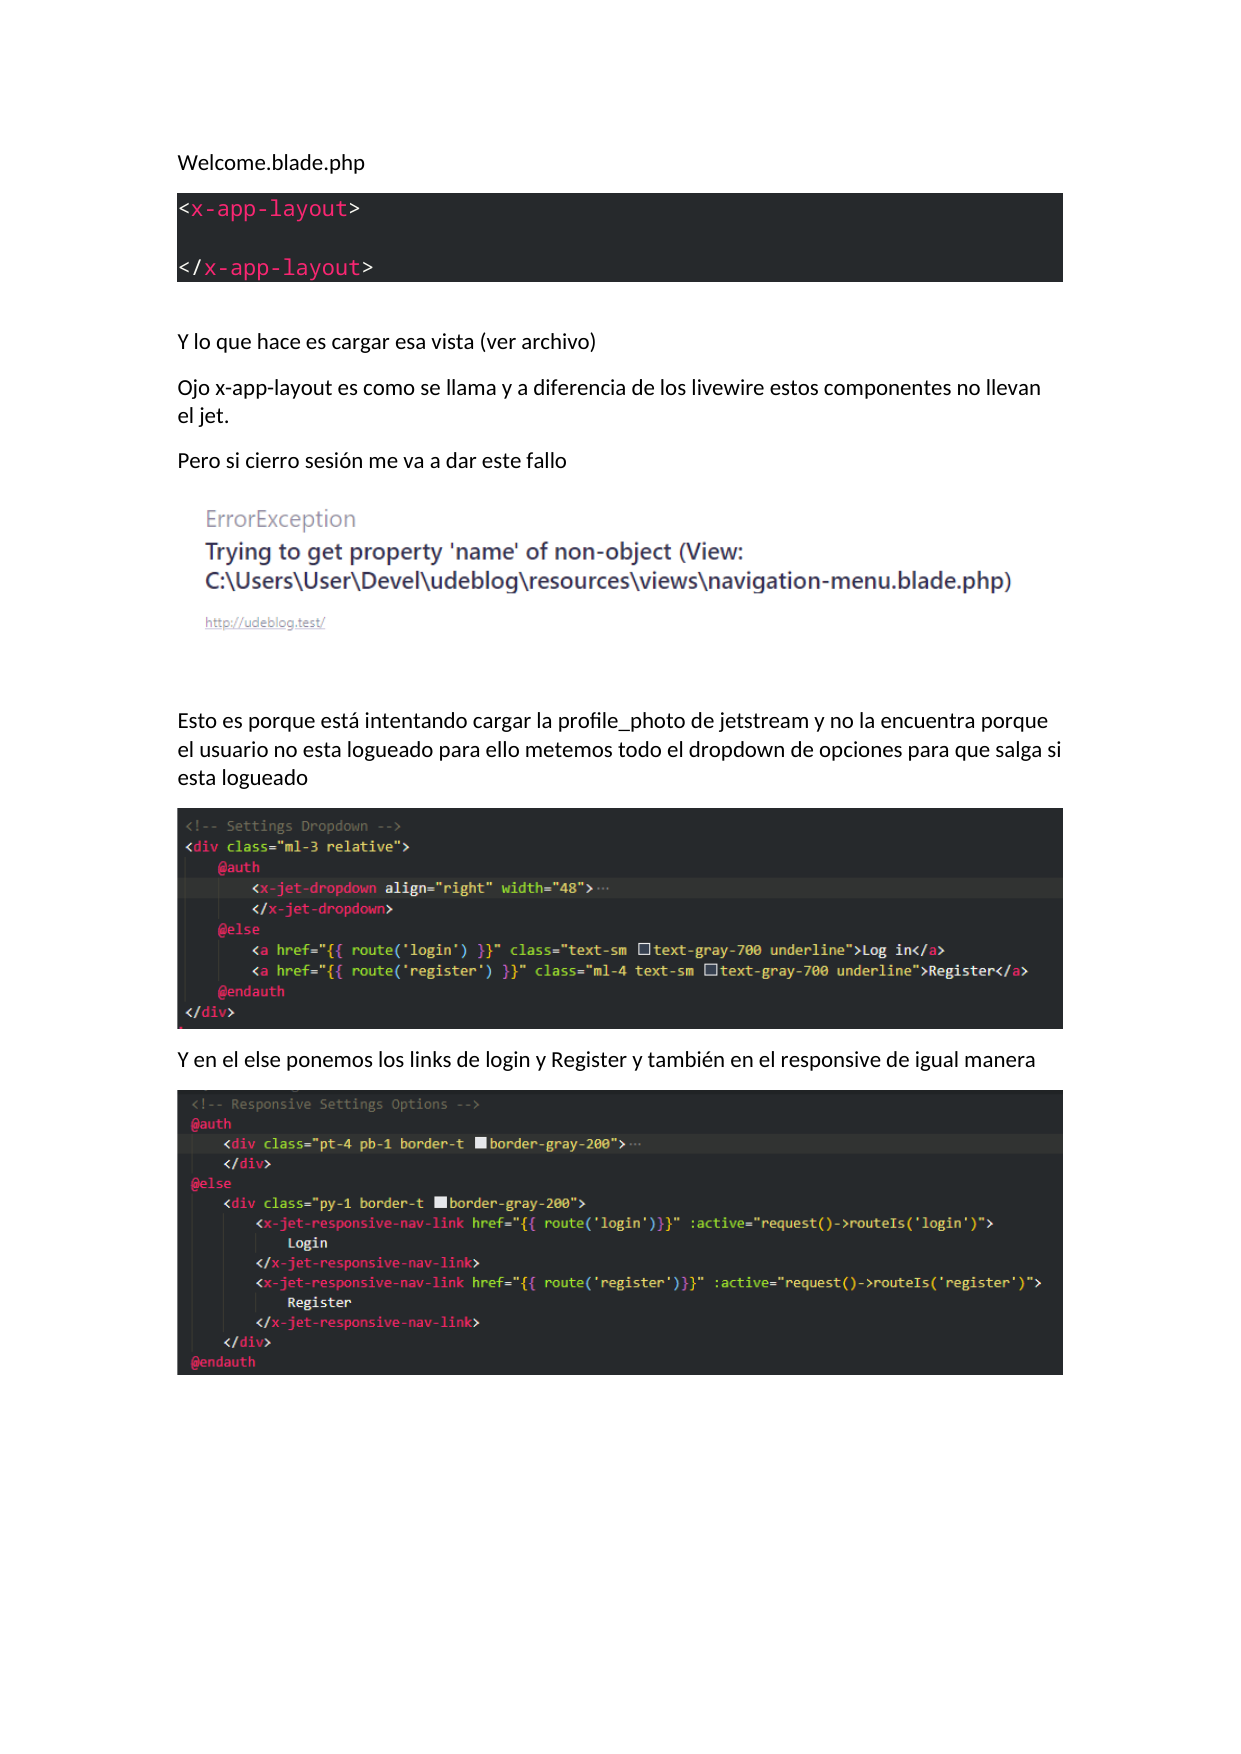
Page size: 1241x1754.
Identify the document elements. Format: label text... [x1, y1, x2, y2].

text Esto es porque está intentando cargar la profile_photo de jetstream y no la encuentra porque el usuario no esta logueado para ello metemos todo el dropdown de opciones para que salga si esta logueado [177, 706, 1063, 792]
text Y en el else ponemos los links de login y Register y también en el responsive de igual manera [177, 1046, 1063, 1073]
text </x-app-layout> [177, 252, 1063, 282]
text Pero si cierro sesión me va a dar este fallo [177, 446, 1063, 474]
text <x-app-layout> [177, 193, 1063, 223]
text Y lo que hace es cargar esa vista (ver archivo) [177, 327, 1063, 355]
text Welcome.blade.php [177, 148, 1063, 176]
text Ojo x-app-layout es como se llama y a diferencia de los livewire estos componentes no llevan el jet. [177, 373, 1063, 429]
